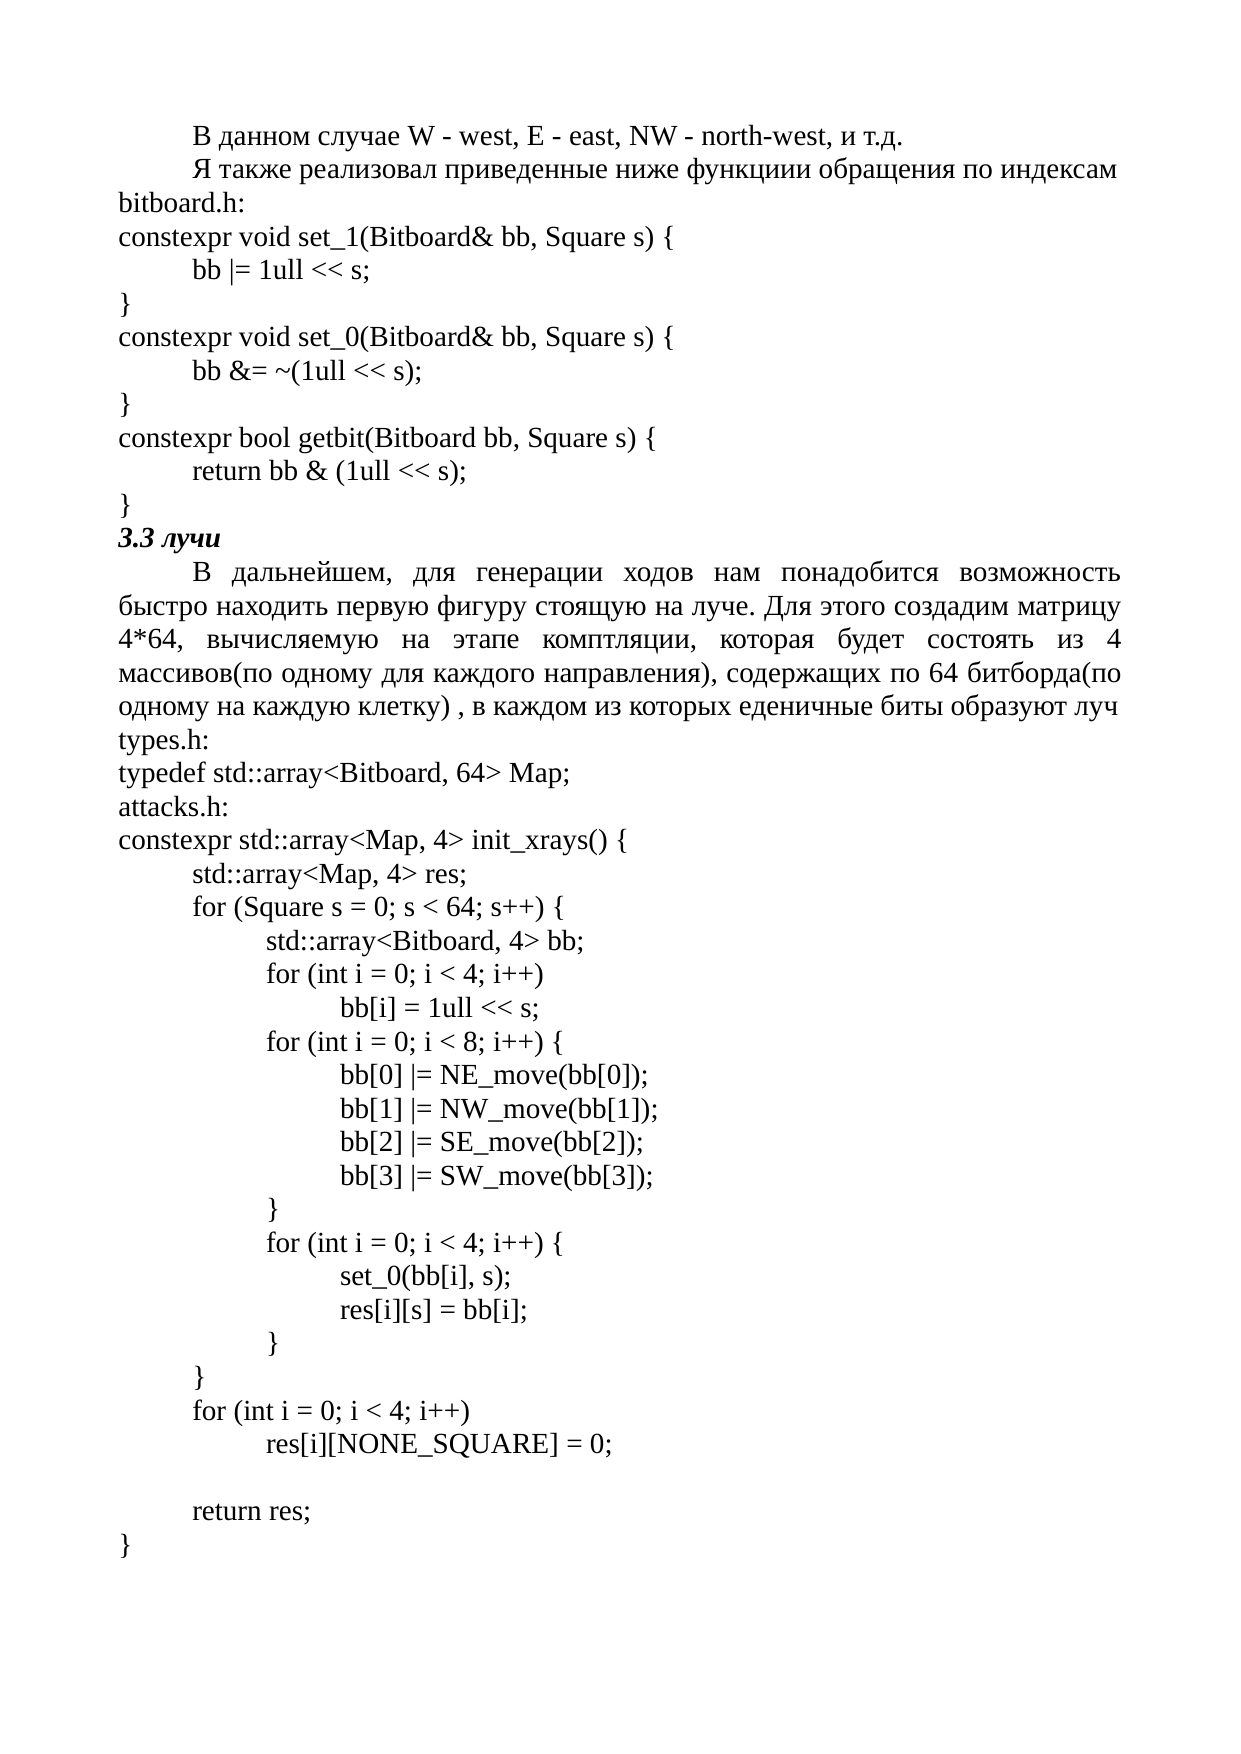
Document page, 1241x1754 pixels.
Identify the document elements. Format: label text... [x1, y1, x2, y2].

text } [118, 1191, 1122, 1225]
text bb[3] |= SW_move(bb[3]); [118, 1158, 1122, 1191]
text constexpr void set_0(Bitboard& bb, Square s) { [118, 319, 1122, 353]
text set_0(bb[i], s); [118, 1258, 1122, 1292]
text for (Square s = 0; s < 64; s++) { [118, 889, 1122, 923]
text std::array<Map, 4> res; [118, 856, 1122, 889]
text } [118, 1527, 1122, 1560]
text res[i][NONE_SQUARE] = 0; [118, 1426, 1122, 1460]
text std::array<Bitboard, 4> bb; [118, 923, 1122, 957]
text for (int i = 0; i < 4; i++) [118, 957, 1122, 990]
text typedef std::array<Bitboard, 64> Map; [118, 755, 1122, 789]
text return res; [118, 1493, 1122, 1527]
text bb |= 1ull << s; [118, 252, 1122, 286]
text Я также реализовал приведенные ниже функциии обращения по индексам [118, 152, 1122, 185]
text bb[0] |= NE_move(bb[0]); [118, 1057, 1122, 1091]
text constexpr bool getbit(Bitboard bb, Square s) { [118, 420, 1122, 453]
text res[i][s] = bb[i]; [118, 1292, 1122, 1326]
text 3.3 лучи [118, 521, 1122, 554]
text } [118, 286, 1122, 319]
text types.h: [118, 722, 1122, 755]
text bitboard.h: [118, 185, 1122, 219]
text bb[2] |= SE_move(bb[2]); [118, 1124, 1122, 1158]
text constexpr void set_1(Bitboard& bb, Square s) { [118, 219, 1122, 252]
text for (int i = 0; i < 4; i++) [118, 1393, 1122, 1426]
text bb[i] = 1ull << s; [118, 990, 1122, 1024]
text } [118, 1326, 1122, 1359]
text bb[1] |= NW_move(bb[1]); [118, 1091, 1122, 1124]
text return bb & (1ull << s); [118, 453, 1122, 487]
text } [118, 1359, 1122, 1393]
text attacks.h: [118, 789, 1122, 822]
text constexpr std::array<Map, 4> init_xrays() { [118, 822, 1122, 856]
text В данном случае W - west, E - east, NW - north-west, и т.д. [118, 118, 1122, 152]
text } [118, 386, 1122, 420]
text for (int i = 0; i < 4; i++) { [118, 1225, 1122, 1258]
text for (int i = 0; i < 8; i++) { [118, 1024, 1122, 1057]
text } [118, 487, 1122, 521]
text bb &= ~(1ull << s); [118, 353, 1122, 386]
text В дальнейшем, для генерации ходов нам понадобится возможность быстро находить первую фигуру стоящую на луче. Для этого создадим матрицу 4*64, вычисляемую на этапе комптляции, которая будет состоять из 4 массивов(по одному для каждого направления), содержащих по 64 битборда(по одному на каждую клетку) , в каждом из которых еденичные биты образуют луч [118, 554, 1122, 722]
